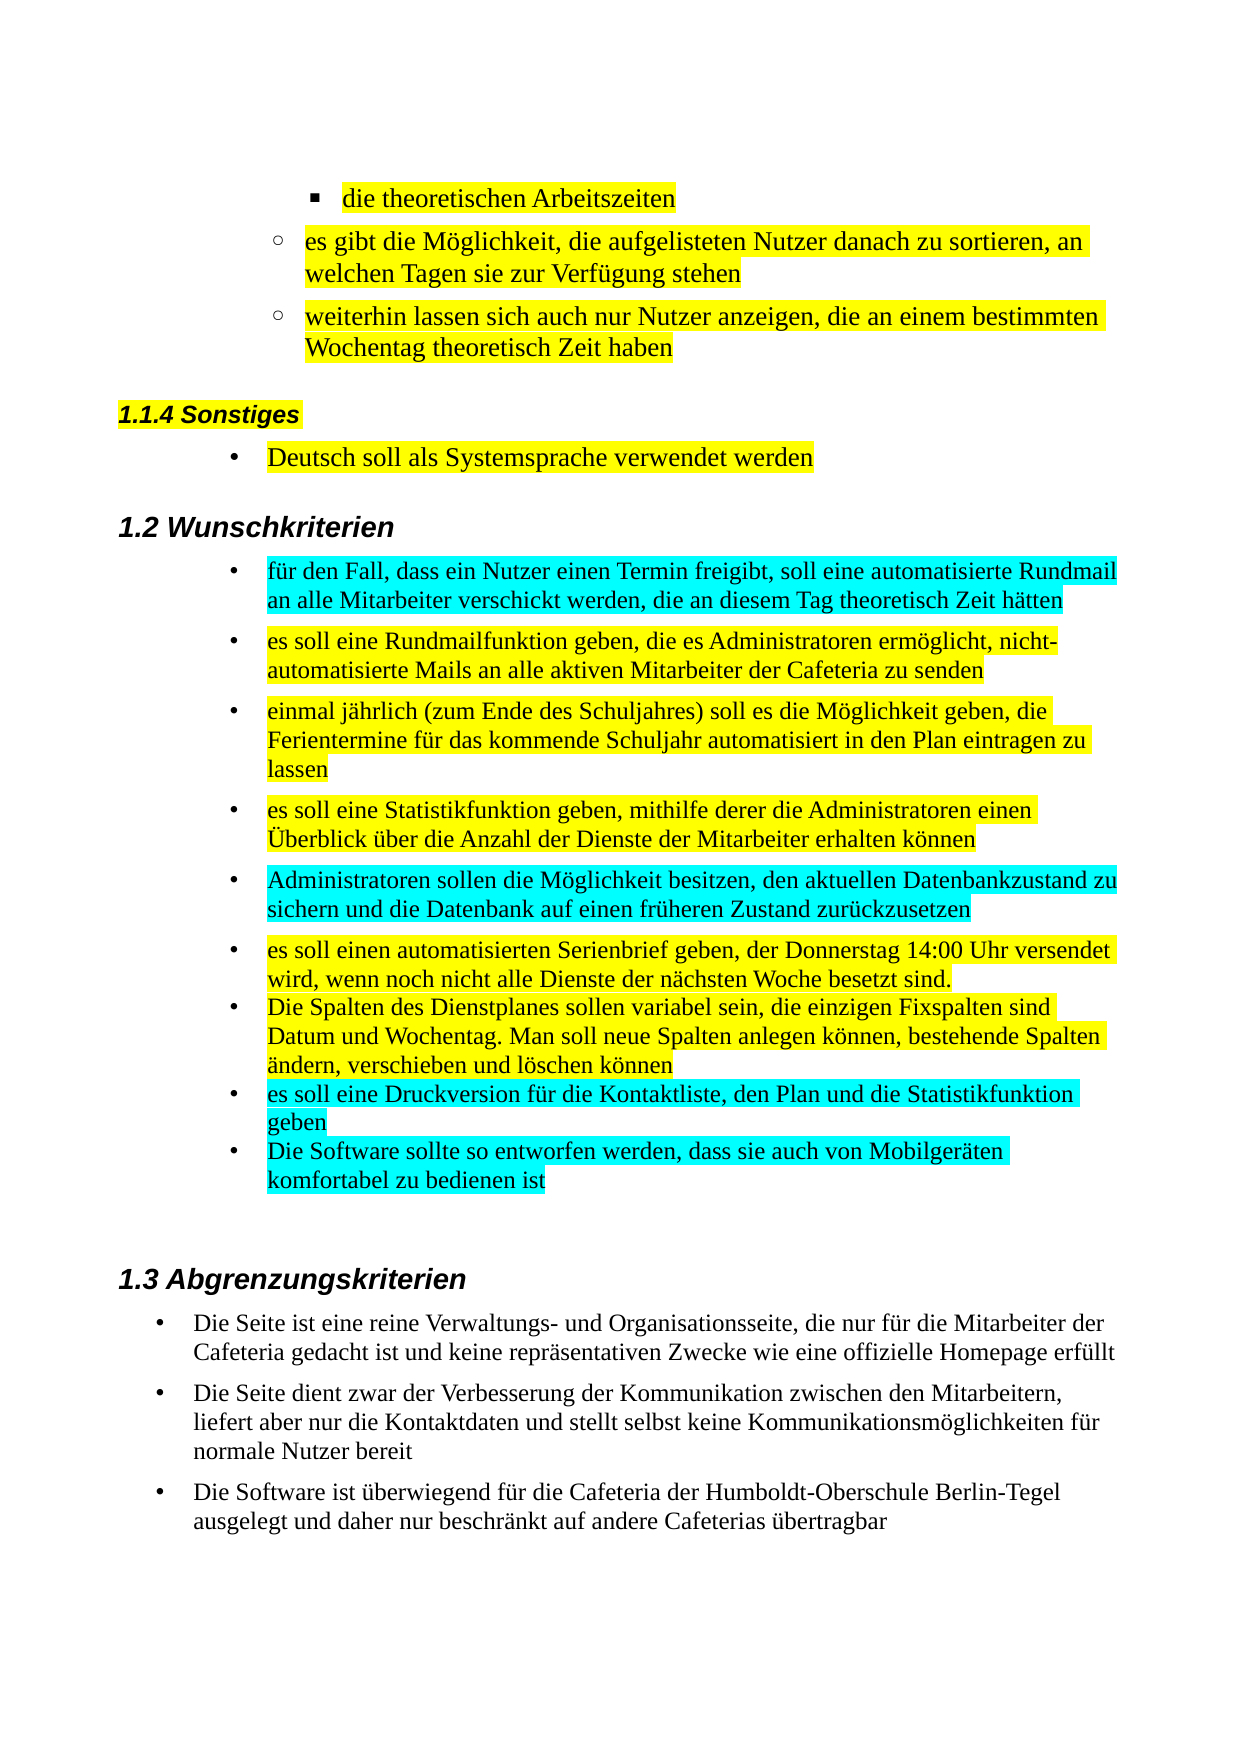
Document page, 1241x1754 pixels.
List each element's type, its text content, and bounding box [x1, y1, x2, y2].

list Die Seite ist eine reine Verwaltungs- und Organisationsseite, die nur für die Mitarbeiter der Cafeteria gedacht ist und keine repräsentativen Zwecke wie eine offizielle Homepage erfüllt [156, 1308, 1122, 1366]
list es soll eine Druckversion für die Kontaktliste, den Plan und die Statistikfunktion geben [229, 1079, 1122, 1136]
subtitle 1.3 Abgrenzungskriterien [118, 1262, 1122, 1296]
list es soll eine Rundmailfunktion geben, die es Administratoren ermöglicht, nicht-automatisierte Mails an alle aktiven Mitarbeiter der Cafeteria zu senden [229, 626, 1122, 684]
list einmal jährlich (zum Ende des Schuljahres) soll es die Möglichkeit geben, die Ferientermine für das kommende Schuljahr automatisiert in den Plan eintragen zu lassen [229, 696, 1122, 782]
list es soll einen automatisierten Serienbrief geben, der Donnerstag 14:00 Uhr versendet wird, wenn noch nicht alle Dienste der nächsten Woche besetzt sind. [229, 935, 1122, 992]
list die theoretischen Arbeitszeiten [304, 182, 1122, 213]
subtitle 1.1.4 Sonstiges [118, 400, 1122, 429]
list es soll eine Statistikfunktion geben, mithilfe derer die Administratoren einen Überblick über die Anzahl der Dienste der Mitarbeiter erhalten können [229, 795, 1122, 852]
list Administratoren sollen die Möglichkeit besitzen, den aktuellen Datenbankzustand zu sichern und die Datenbank auf einen früheren Zustand zurückzusetzen [229, 865, 1122, 922]
list Die Software sollte so entworfen werden, dass sie auch von Mobilgeräten komfortabel zu bedienen ist [229, 1136, 1122, 1194]
list Deutsch soll als Systemsprache verwendet werden [229, 441, 1122, 473]
list für den Fall, dass ein Nutzer einen Termin freigibt, soll eine automatisierte Rundmail an alle Mitarbeiter verschickt werden, die an diesem Tag theoretisch Zeit hätten [229, 556, 1122, 614]
list es gibt die Möglichkeit, die aufgelisteten Nutzer danach zu sortieren, an welchen Tagen sie zur Verfügung stehen [267, 225, 1122, 288]
list Die Seite dient zwar der Verbesserung der Kommunikation zwischen den Mitarbeitern, liefert aber nur die Kontaktdaten und stellt selbst keine Kommunikationsmöglichkeiten für normale Nutzer bereit [156, 1378, 1122, 1465]
subtitle 1.2 Wunschkriterien [118, 510, 1122, 544]
list Die Spalten des Dienstplanes sollen variabel sein, die einzigen Fixspalten sind Datum und Wochentag. Man soll neue Spalten anlegen können, bestehende Spalten ändern, verschieben und löschen können [229, 992, 1122, 1079]
list Die Software ist überwiegend für die Cafeteria der Humboldt-Oberschule Berlin-Tegel ausgelegt und daher nur beschränkt auf andere Cafeterias übertragbar [156, 1477, 1122, 1535]
list weiterhin lassen sich auch nur Nutzer anzeigen, die an einem bestimmten Wochentag theoretisch Zeit haben [267, 300, 1122, 363]
